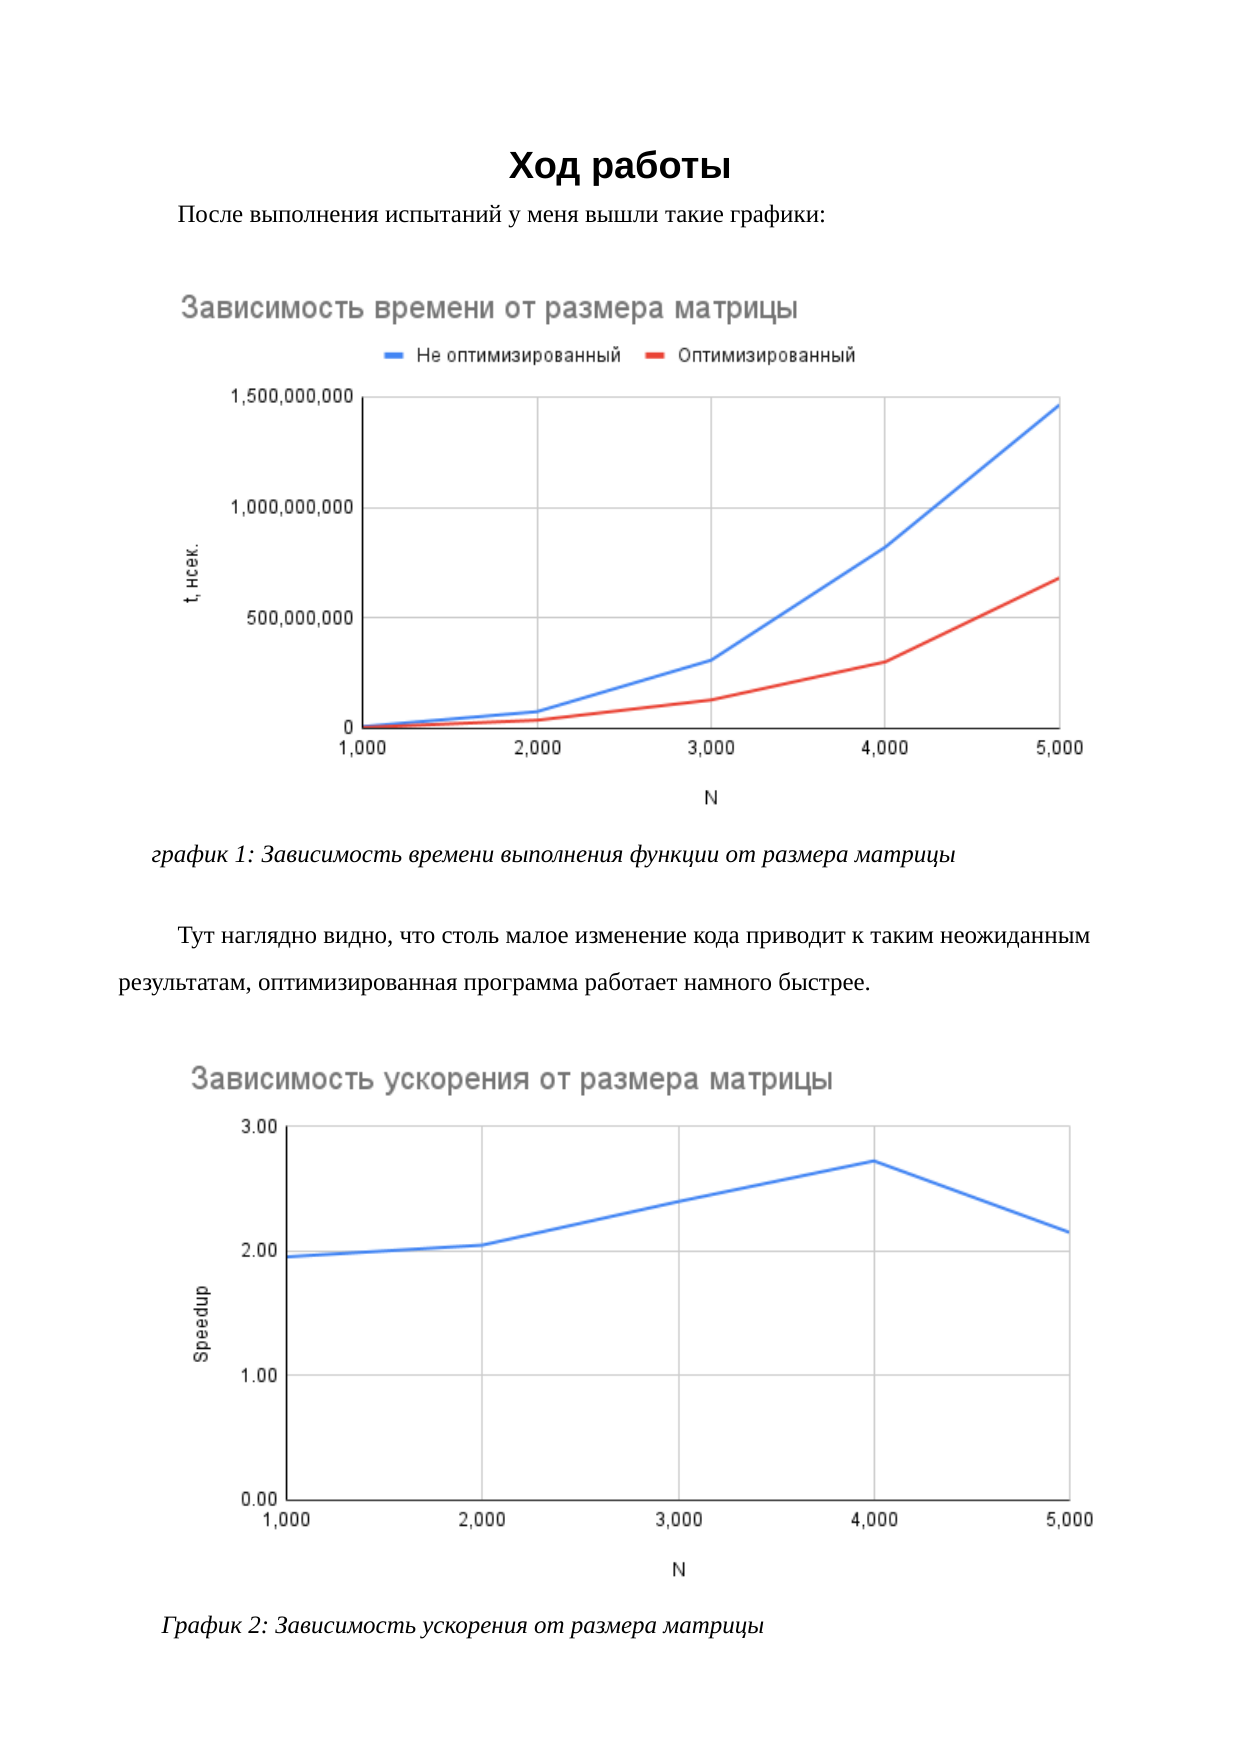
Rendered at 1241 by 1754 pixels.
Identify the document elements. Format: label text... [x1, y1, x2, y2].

text Тут наглядно видно, что столь малое изменение кода приводит к таким неожиданным [118, 920, 1122, 948]
text результатам, оптимизированная программа работает намного быстрее. [118, 967, 1122, 996]
picture [161, 1030, 1099, 1611]
text [161, 1018, 1099, 1030]
subtitle Ход работы [118, 143, 1122, 187]
text После выполнения испытаний у меня вышли такие графики: [118, 199, 1122, 228]
picture [151, 259, 1089, 839]
text график 1: Зависимость времени выполнения функции от размера матрицы [151, 839, 1089, 868]
text График 2: Зависимость ускорения от размера матрицы [161, 1611, 1099, 1639]
